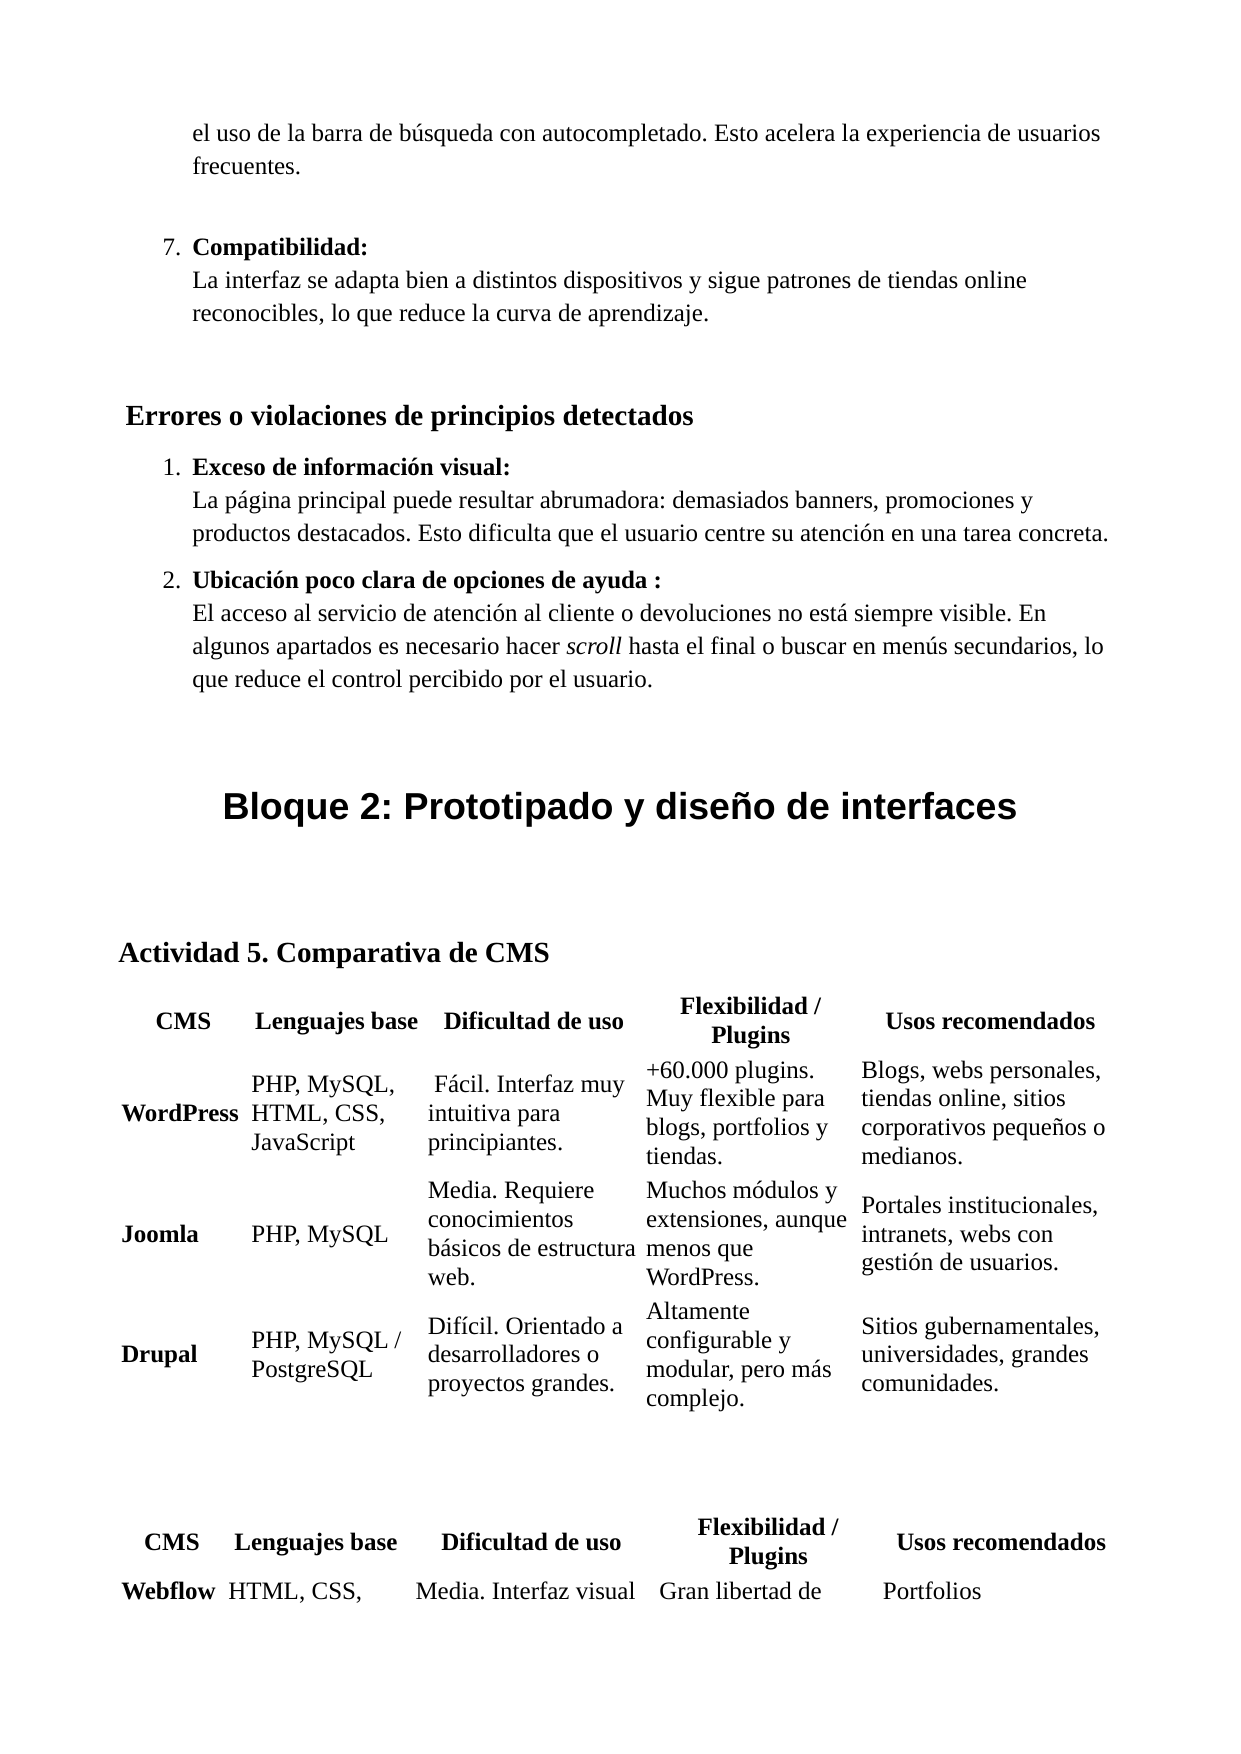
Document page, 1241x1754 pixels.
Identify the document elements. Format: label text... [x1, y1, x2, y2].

table_header CMS [118, 1510, 225, 1573]
table_cell Fácil. Interfaz muy intuitiva para principiantes. [425, 1052, 643, 1173]
table_header Flexibilidad / Plugins [656, 1510, 880, 1573]
table_cell Difícil. Orientado a desarrolladores o proyectos grandes. [425, 1294, 643, 1414]
list Ubicación poco clara de opciones de ayuda : El acceso al servicio de atención al cliente o devoluciones no está siempre visible. En algunos apartados es necesario hacer scroll hasta el final o buscar en menús secundarios, lo que reduce el control percibido por el usuario. [162, 565, 1122, 693]
text Actividad 5. Comparativa de CMS [118, 935, 1122, 969]
table_cell PHP, MySQL, HTML, CSS, JavaScript [248, 1052, 425, 1173]
table_cell +60.000 plugins. Muy flexible para blogs, portfolios y tiendas. [643, 1052, 858, 1173]
table_cell Gran libertad de [656, 1573, 880, 1607]
table_header Lenguajes base [248, 989, 425, 1052]
table_cell WordPress [118, 1052, 248, 1173]
table_header Dificultad de uso [425, 989, 643, 1052]
list Compatibilidad: La interfaz se adapta bien a distintos dispositivos y sigue patrones de tiendas online reconocibles, lo que reduce la curva de aprendizaje. [162, 232, 1122, 327]
table_cell Portfolios [880, 1573, 1122, 1607]
table_cell Media. Interfaz visual [406, 1573, 656, 1607]
table_header Flexibilidad / Plugins [643, 989, 858, 1052]
subtitle Errores o violaciones de principios detectados [118, 398, 1122, 432]
table_cell Muchos módulos y extensiones, aunque menos que WordPress. [643, 1173, 858, 1293]
table_cell Media. Requiere conocimientos básicos de estructura web. [425, 1173, 643, 1293]
subtitle Bloque 2: Prototipado y diseño de interfaces [118, 784, 1122, 828]
list Exceso de información visual: La página principal puede resultar abrumadora: demasiados banners, promociones y productos destacados. Esto dificulta que el usuario centre su atención en una tarea concreta. [162, 452, 1122, 546]
list el uso de la barra de búsqueda con autocompletado. Esto acelera la experiencia de usuarios frecuentes. [162, 118, 1122, 213]
table_cell PHP, MySQL / PostgreSQL [248, 1294, 425, 1414]
table_cell Blogs, webs personales, tiendas online, sitios corporativos pequeños o medianos. [858, 1052, 1122, 1173]
table_cell HTML, CSS, [225, 1573, 406, 1607]
table_header Dificultad de uso [406, 1510, 656, 1573]
table_cell Webflow [118, 1573, 225, 1607]
table_cell Sitios gubernamentales, universidades, grandes comunidades. [858, 1294, 1122, 1414]
table_header Lenguajes base [225, 1510, 406, 1573]
table_header Usos recomendados [858, 989, 1122, 1052]
table_cell Altamente configurable y modular, pero más complejo. [643, 1294, 858, 1414]
table_cell Drupal [118, 1294, 248, 1414]
table_header Usos recomendados [880, 1510, 1122, 1573]
table_header CMS [118, 989, 248, 1052]
table_cell Joomla [118, 1173, 248, 1293]
table_cell PHP, MySQL [248, 1173, 425, 1293]
table_cell Portales institucionales, intranets, webs con gestión de usuarios. [858, 1173, 1122, 1293]
